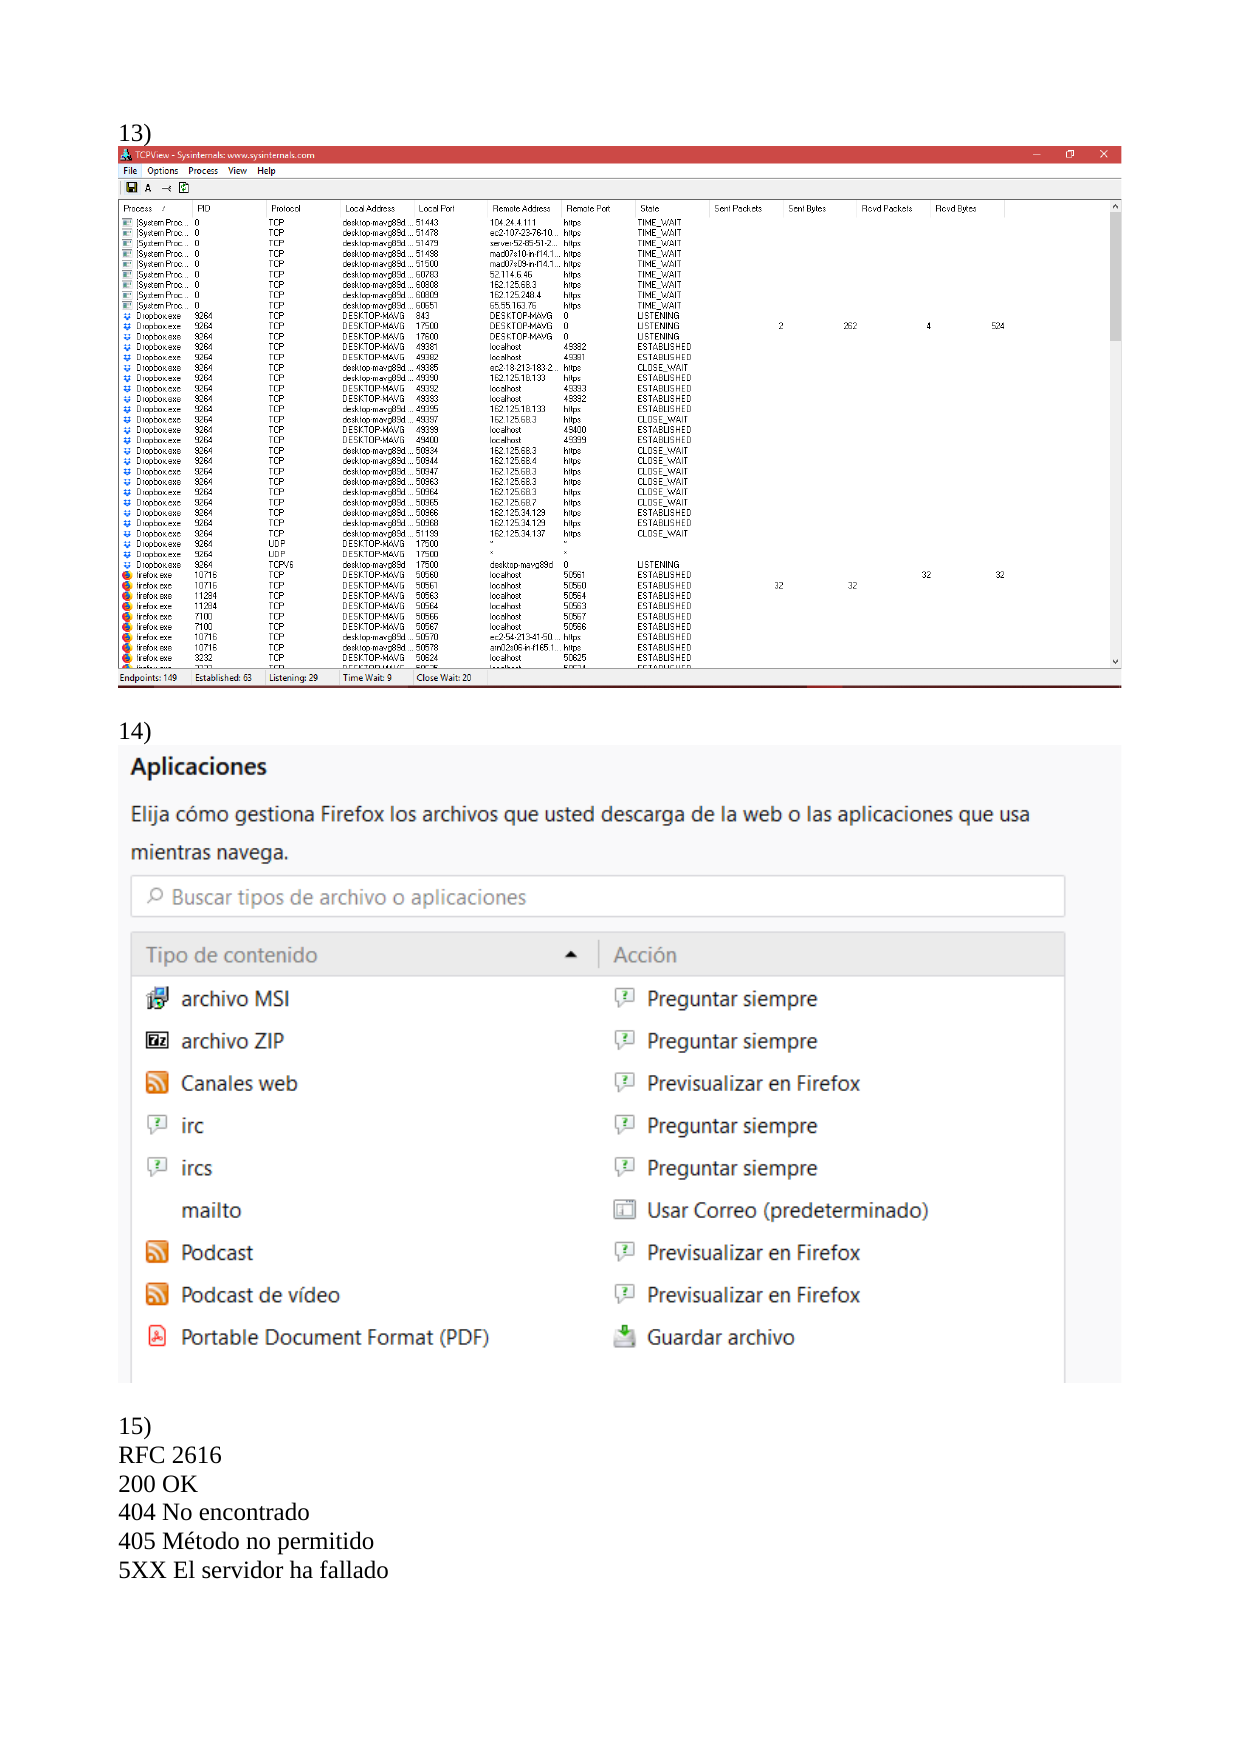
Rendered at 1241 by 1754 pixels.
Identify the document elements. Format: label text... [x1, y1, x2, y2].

picture [118, 146, 1122, 688]
text 5XX El servidor ha fallado [118, 1555, 1122, 1584]
text 14) [118, 716, 1122, 745]
picture [118, 745, 1122, 1383]
text RFC 2616 [118, 1440, 1122, 1469]
text 405 Método no permitido [118, 1526, 1122, 1555]
text 200 OK [118, 1469, 1122, 1497]
text 15) [118, 1411, 1122, 1440]
text 13) [118, 118, 1122, 146]
text 404 No encontrado [118, 1497, 1122, 1526]
